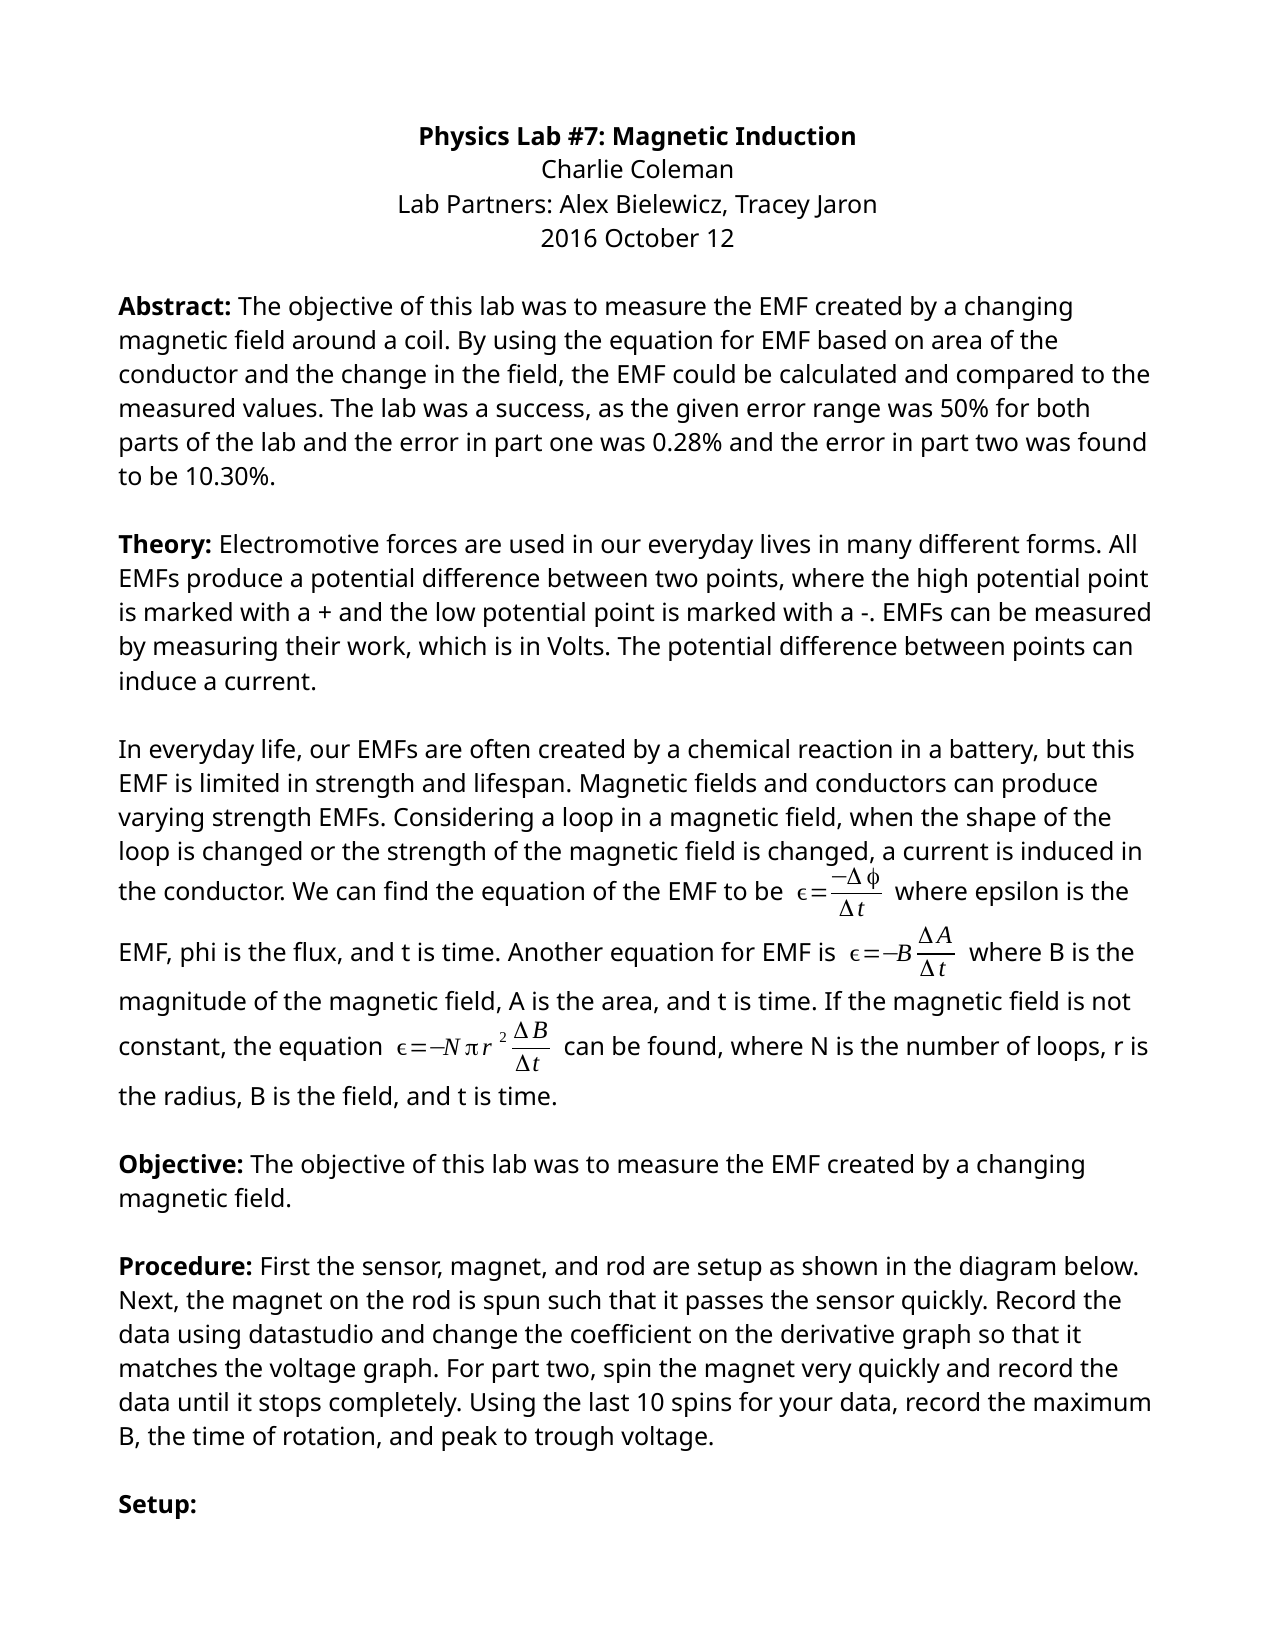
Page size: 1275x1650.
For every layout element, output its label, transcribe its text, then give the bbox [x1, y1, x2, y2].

text Charlie Coleman [118, 152, 1157, 186]
text Procedure: First the sensor, magnet, and rod are setup as shown in the diagram below. Next, the magnet on the rod is spun such that it passes the sensor quickly. Record the data using datastudio and change the coefficient on the derivative graph so that it matches the voltage graph. For part two, spin the magnet very quickly and record the data until it stops completely. Using the last 10 spins for your data, record the maximum B, the time of rotation, and peak to trough voltage. [118, 1248, 1157, 1453]
text Theory: Electromotive forces are used in our everyday lives in many different forms. All EMFs produce a potential difference between two points, where the high potential point is marked with a + and the low potential point is marked with a -. EMFs can be measured by measuring their work, which is in Volts. The potential difference between points can induce a current. [118, 527, 1157, 697]
text Abstract: The objective of this lab was to measure the EMF created by a changing magnetic field around a coil. By using the equation for EMF based on area of the conductor and the change in the field, the EMF could be calculated and compared to the measured values. The lab was a success, as the given error range was 50% for both parts of the lab and the error in part one was 0.28% and the error in part two was found to be 10.30%. [118, 288, 1157, 493]
text 2016 October 12 [118, 220, 1157, 254]
text Physics Lab #7: Magnetic Induction [118, 118, 1157, 152]
text Setup: [118, 1487, 1157, 1521]
text Lab Partners: Alex Bielewicz, Tracey Jaron [118, 186, 1157, 220]
text In everyday life, our EMFs are often created by a chemical reaction in a battery, but this EMF is limited in strength and lifespan. Magnetic fields and conductors can produce varying strength EMFs. Considering a loop in a magnetic field, when the shape of the loop is changed or the strength of the magnetic field is changed, a current is induced in the conductor. We can find the equation of the EMF to be where epsilon is the EMF, phi is the flux, and t is time. Another equation for EMF is where B is the magnitude of the magnetic field, A is the area, and t is time. If the magnetic field is not constant, the equation can be found, where N is the number of loops, r is the radius, B is the field, and t is time. [118, 731, 1157, 1112]
text Objective: The objective of this lab was to measure the EMF created by a changing magnetic field. [118, 1146, 1157, 1214]
